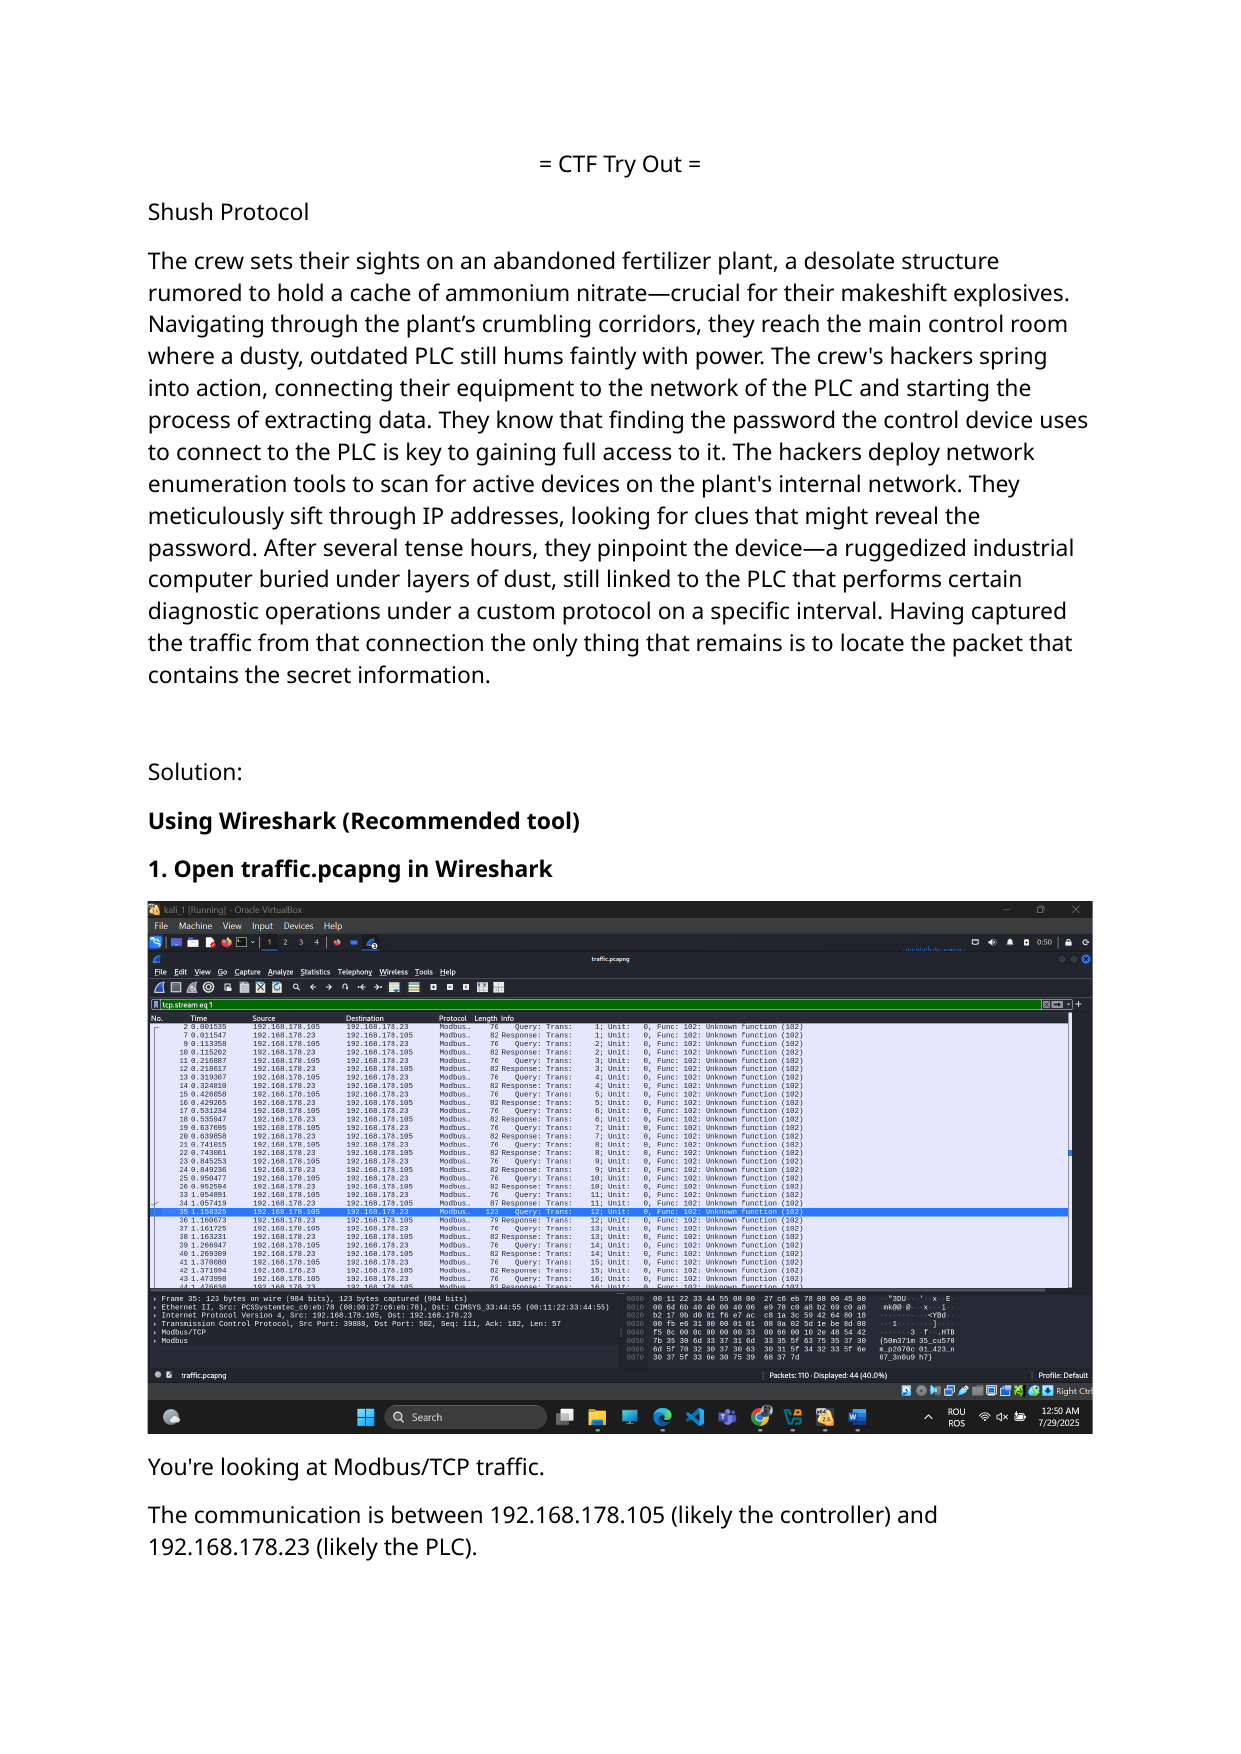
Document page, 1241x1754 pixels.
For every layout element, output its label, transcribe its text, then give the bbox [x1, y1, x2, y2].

text The crew sets their sights on an abandoned fertilizer plant, a desolate structure rumored to hold a cache of ammonium nitrate—crucial for their makeshift explosives. Navigating through the plant’s crumbling corridors, they reach the main control room where a dusty, outdated PLC still hums faintly with power. The crew's hackers spring into action, connecting their equipment to the network of the PLC and starting the process of extracting data. They know that finding the password the control device uses to connect to the PLC is key to gaining full access to it. The hackers deploy network enumeration tools to scan for active devices on the plant's internal network. They meticulously sift through IP addresses, looking for clues that might reveal the password. After several tense hours, they pinpoint the device—a ruggedized industrial computer buried under layers of dust, still linked to the PLC that performs certain diagnostic operations under a custom protocol on a specific interval. Having captured the traffic from that connection the only thing that remains is to locate the packet that contains the secret information. [148, 245, 1093, 690]
text = CTF Try Out = [148, 148, 1093, 179]
text Using Wireshark (Recommended tool) [148, 805, 1093, 836]
text Shush Protocol [148, 196, 1093, 227]
text You're looking at Modbus/TCP traffic. [148, 1450, 1093, 1482]
text Solution: [148, 756, 1093, 787]
text 1. Open traffic.pcapng in Wireshark [148, 853, 1093, 884]
text The communication is between 192.168.178.105 (likely the controller) and 192.168.178.23 (likely the PLC). [148, 1499, 1093, 1562]
